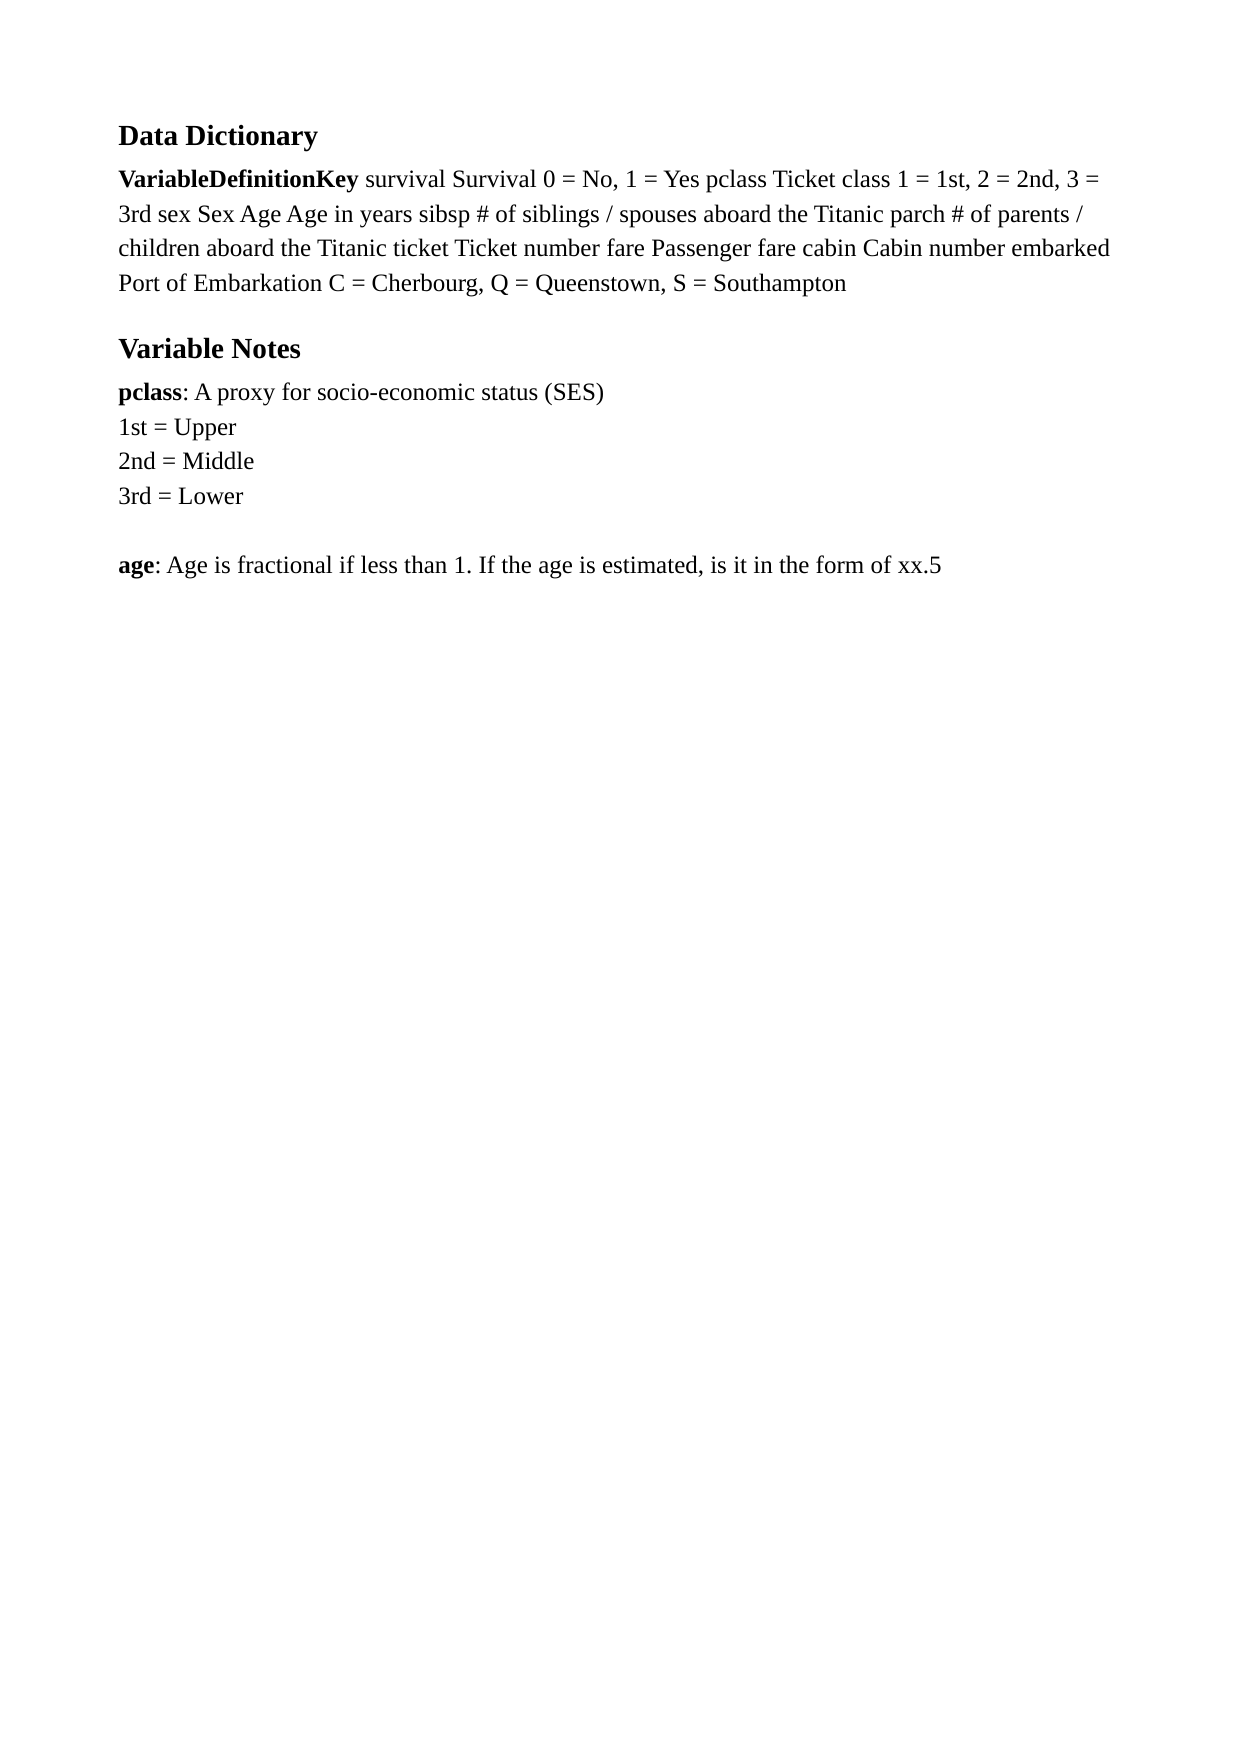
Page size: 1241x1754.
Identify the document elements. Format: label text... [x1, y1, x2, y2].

subtitle Data Dictionary [118, 118, 1122, 152]
text pclass: A proxy for socio-economic status (SES) 1st = Upper 2nd = Middle 3rd = Lower age: Age is fractional if less than 1. If the age is estimated, is it in the form of xx.5 [118, 377, 1122, 578]
text VariableDefinitionKey survival Survival 0 = No, 1 = Yes pclass Ticket class 1 = 1st, 2 = 2nd, 3 = 3rd sex Sex Age Age in years sibsp # of siblings / spouses aboard the Titanic parch # of parents / children aboard the Titanic ticket Ticket number fare Passenger fare cabin Cabin number embarked Port of Embarkation C = Cherbourg, Q = Queenstown, S = Southampton [118, 164, 1122, 296]
subtitle Variable Notes [118, 331, 1122, 365]
